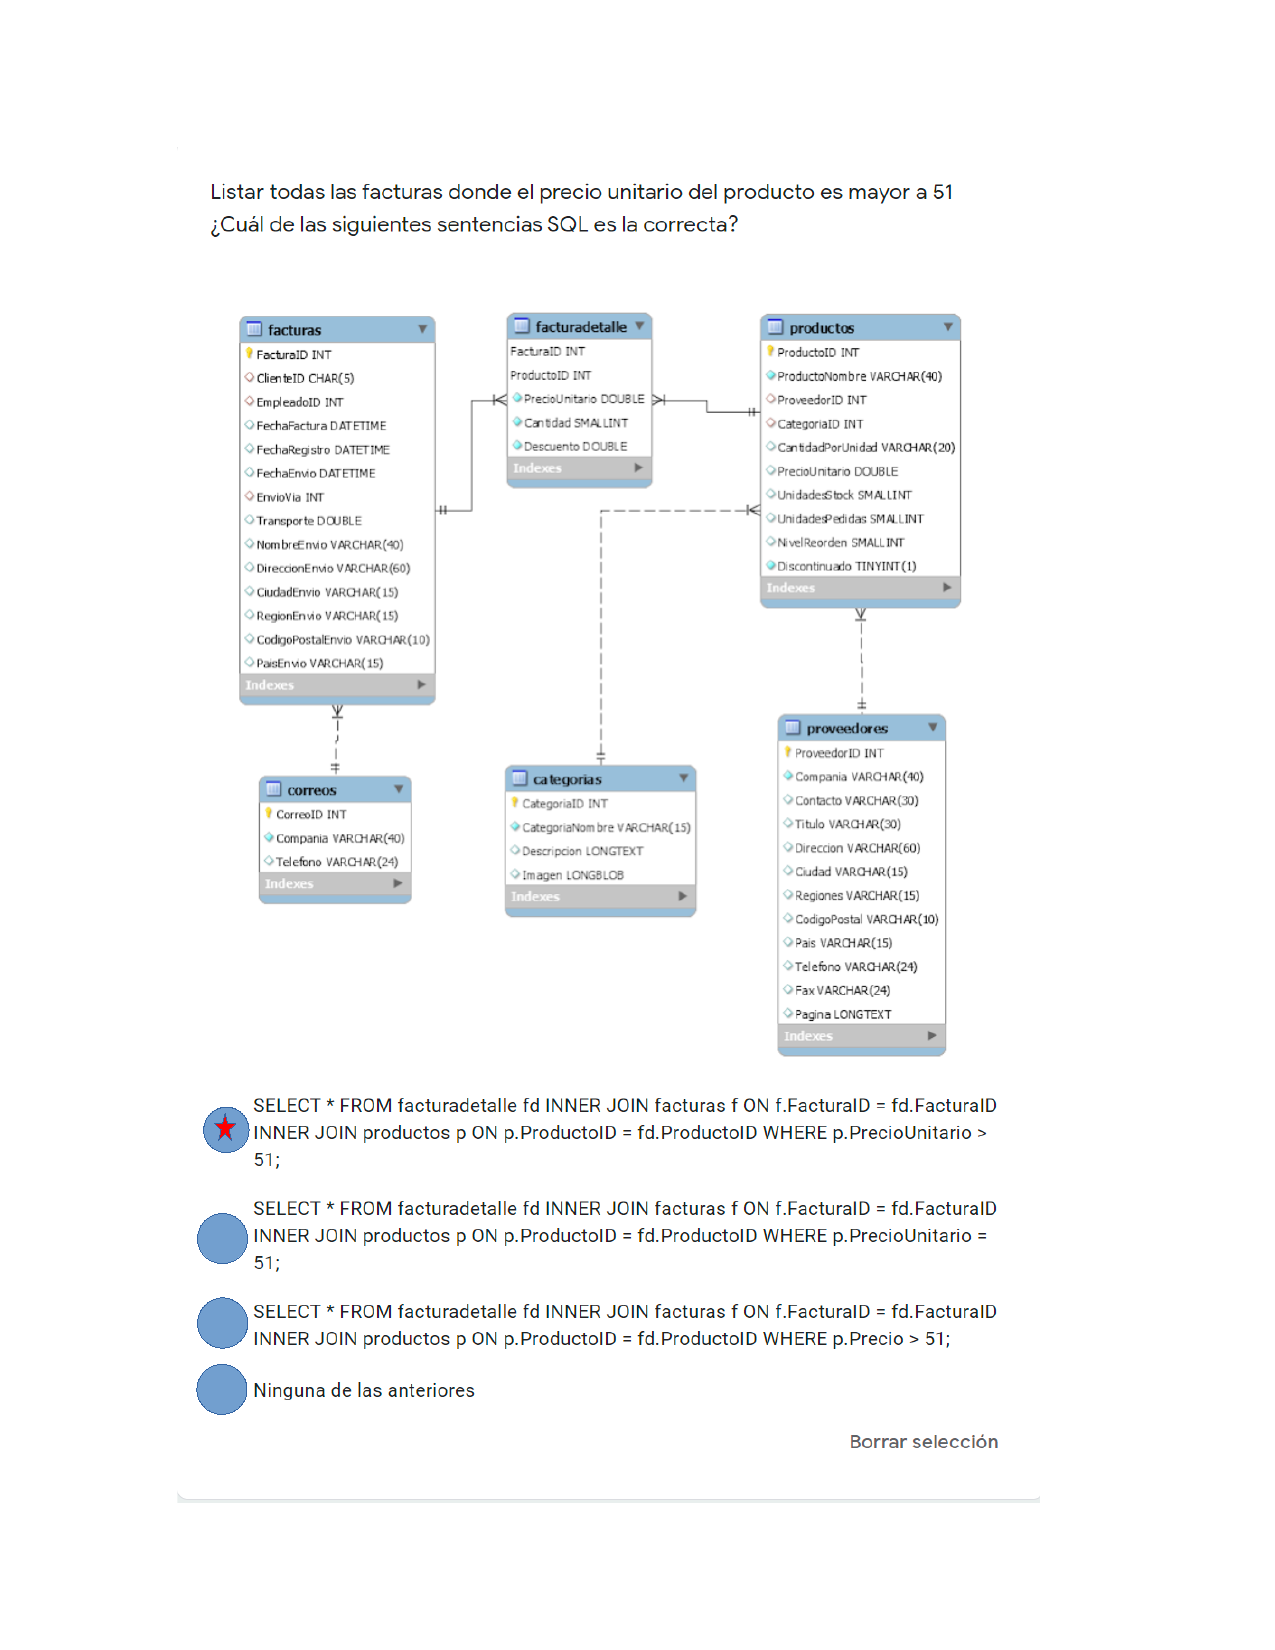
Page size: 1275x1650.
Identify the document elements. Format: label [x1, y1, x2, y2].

picture [177, 147, 1040, 1503]
